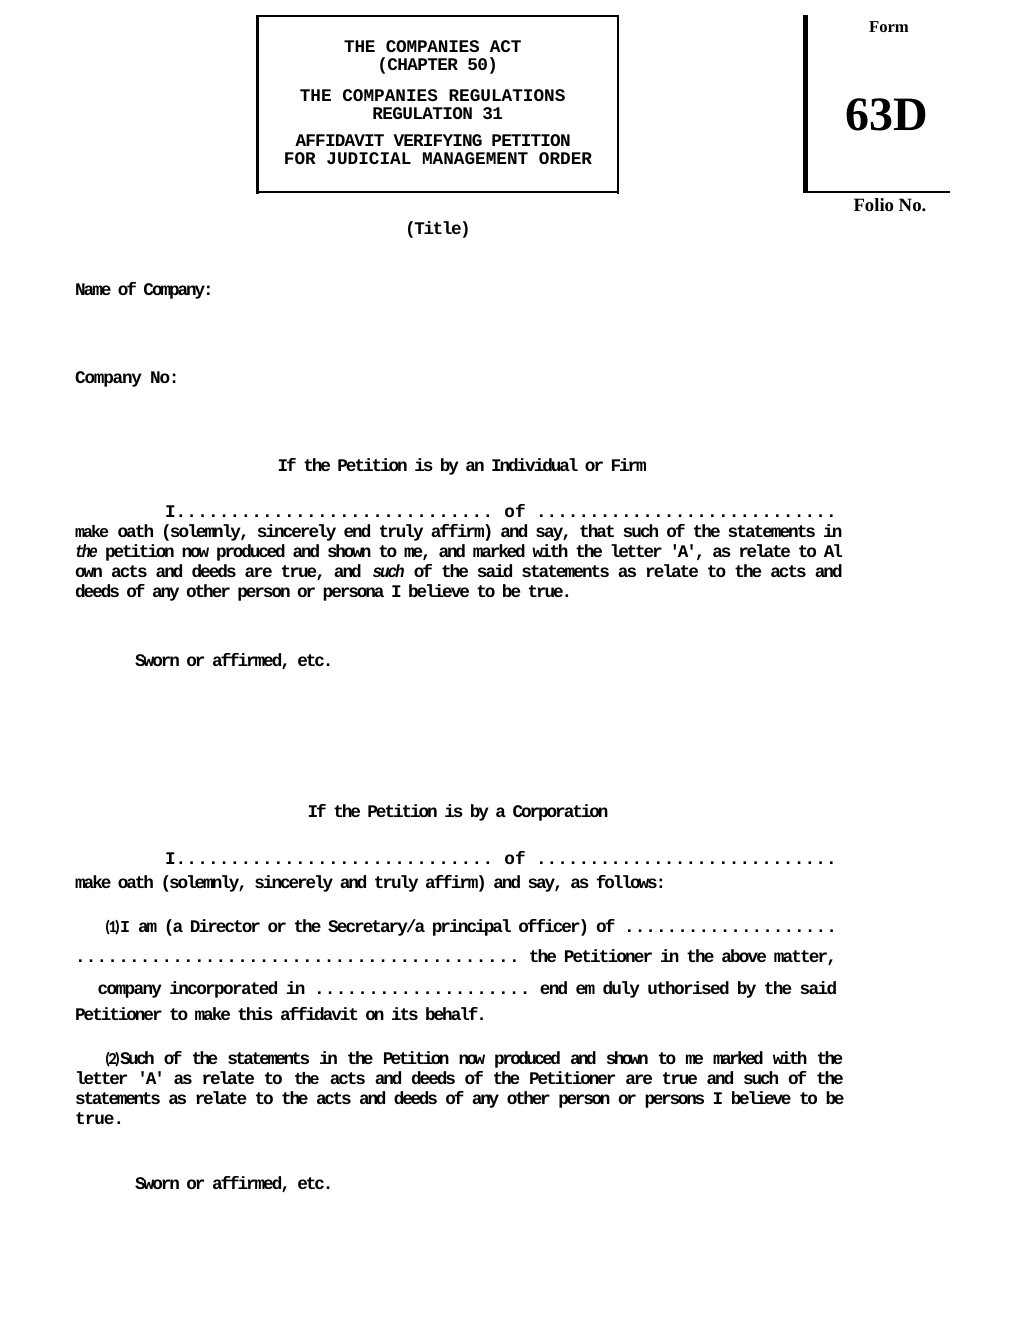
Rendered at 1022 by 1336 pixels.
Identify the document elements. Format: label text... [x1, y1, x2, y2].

text Company No:<o.uen> [75, 368, 956, 389]
text If the Petition is by an Individual or Firm [277, 456, 956, 476]
text I of [165, 849, 956, 869]
text make oath (solemnly, sincerely and truly affirm) and say, as follows: [75, 873, 956, 893]
text (Title) [405, 219, 956, 240]
text Folio No. [75, 194, 926, 216]
list Such of the statements in the Petition now produced and shown to me marked with the letter 'A' as relate to the acts and deeds of the Petitioner are true and such of the statements as relate to the acts and deeds of any other person or persons I believe to be true. [75, 1048, 844, 1130]
text company incorporated in end em duly uthorised by the said [97, 979, 956, 999]
table_header [619, 15, 803, 191]
text Sworn or affirmed, etc. [135, 1175, 956, 1195]
list I am (a Director or the Secretary/a principal officer) of [75, 916, 956, 937]
table_header Form 63D [808, 15, 950, 191]
text make oath (solemnly, sincerely end truly affirm) and say, that such of the statements in the petition now produced and shown to me, and marked with the letter 'A', as relate to Al own acts and deeds are true, and such of the said statements as relate to the acts and deeds of any other person or persona I believe to be true. [75, 523, 844, 603]
text Sworn or affirmed, etc. [135, 652, 956, 672]
text Name of Company:<o.name> [75, 281, 956, 301]
table_header THE COMPANIES ACT (CHAPTER 50) THE COMPANIES REGULATIONS REGULATION 31 AFFIDAVIT VERIFYING PETITION FOR JUDICIAL MANAGEMENT ORDER [259, 17, 617, 191]
text I of [165, 502, 956, 523]
text the Petitioner in the above matter, [75, 948, 956, 968]
text Petitioner to make this affidavit on its behalf. [75, 1006, 956, 1026]
text If the Petition is by a Corporation [307, 803, 956, 823]
